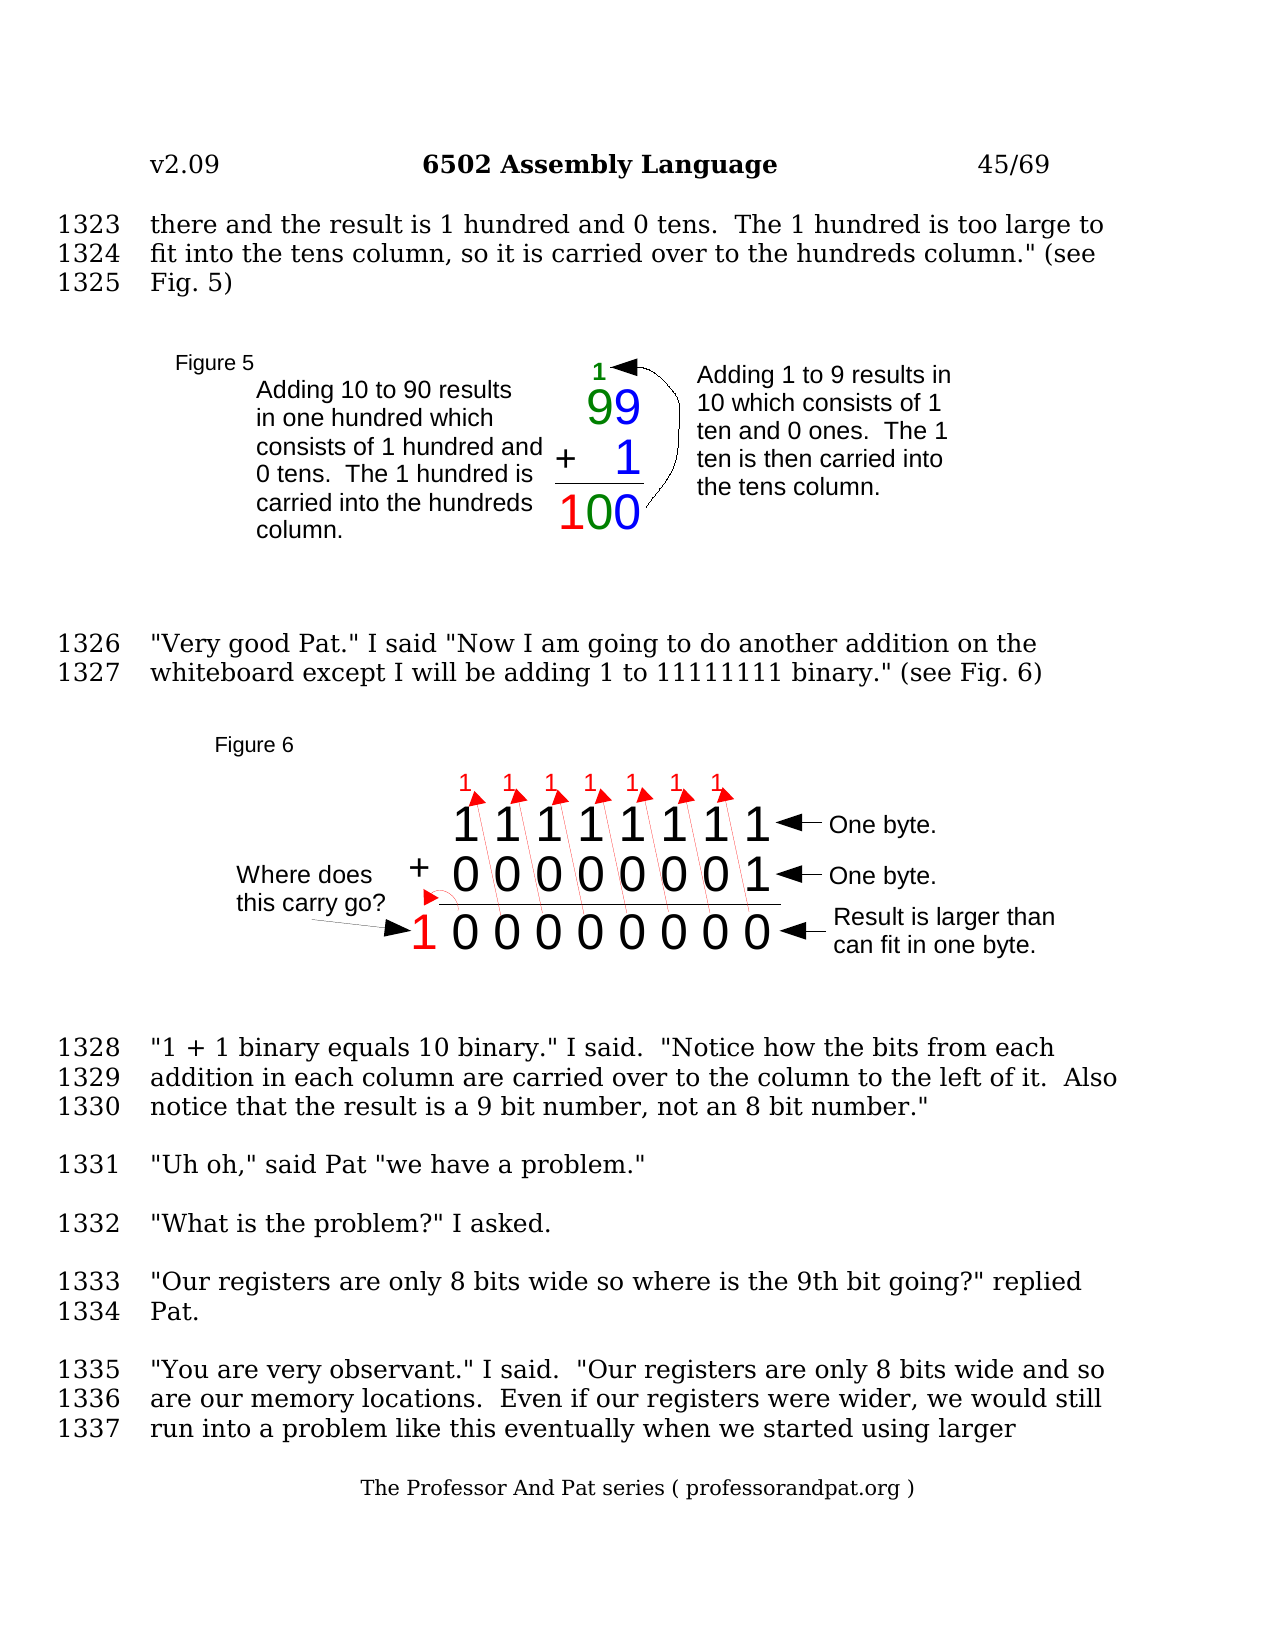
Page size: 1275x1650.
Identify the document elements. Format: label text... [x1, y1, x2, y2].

text "What is the problem?" I asked. [150, 1209, 1125, 1238]
text "1 + 1 binary equals 10 binary." I said. "Notice how the bits from each addition in each column are carried over to the column to the left of it. Also notice that the result is a 9 bit number, not an 8 bit number." [150, 1033, 1125, 1121]
text "Uh oh," said Pat "we have a problem." [150, 1151, 1125, 1180]
text "You are very observant." I said. "Our registers are only 8 bits wide and so are our memory locations. Even if our registers were wider, we would still run into a problem like this eventually when we started using larger [150, 1355, 1125, 1443]
text "Our registers are only 8 bits wide so where is the 9th bit going?" replied Pat. [150, 1268, 1125, 1326]
text there and the result is 1 hundred and 0 tens. The 1 hundred is too large to fit into the tens column, so it is carried over to the hundreds column." (see Fig. 5) [150, 210, 1125, 298]
text "Very good Pat." I said "Now I am going to do another addition on the whiteboard except I will be adding 1 to 11111111 binary." (see Fig. 6) [150, 629, 1125, 687]
